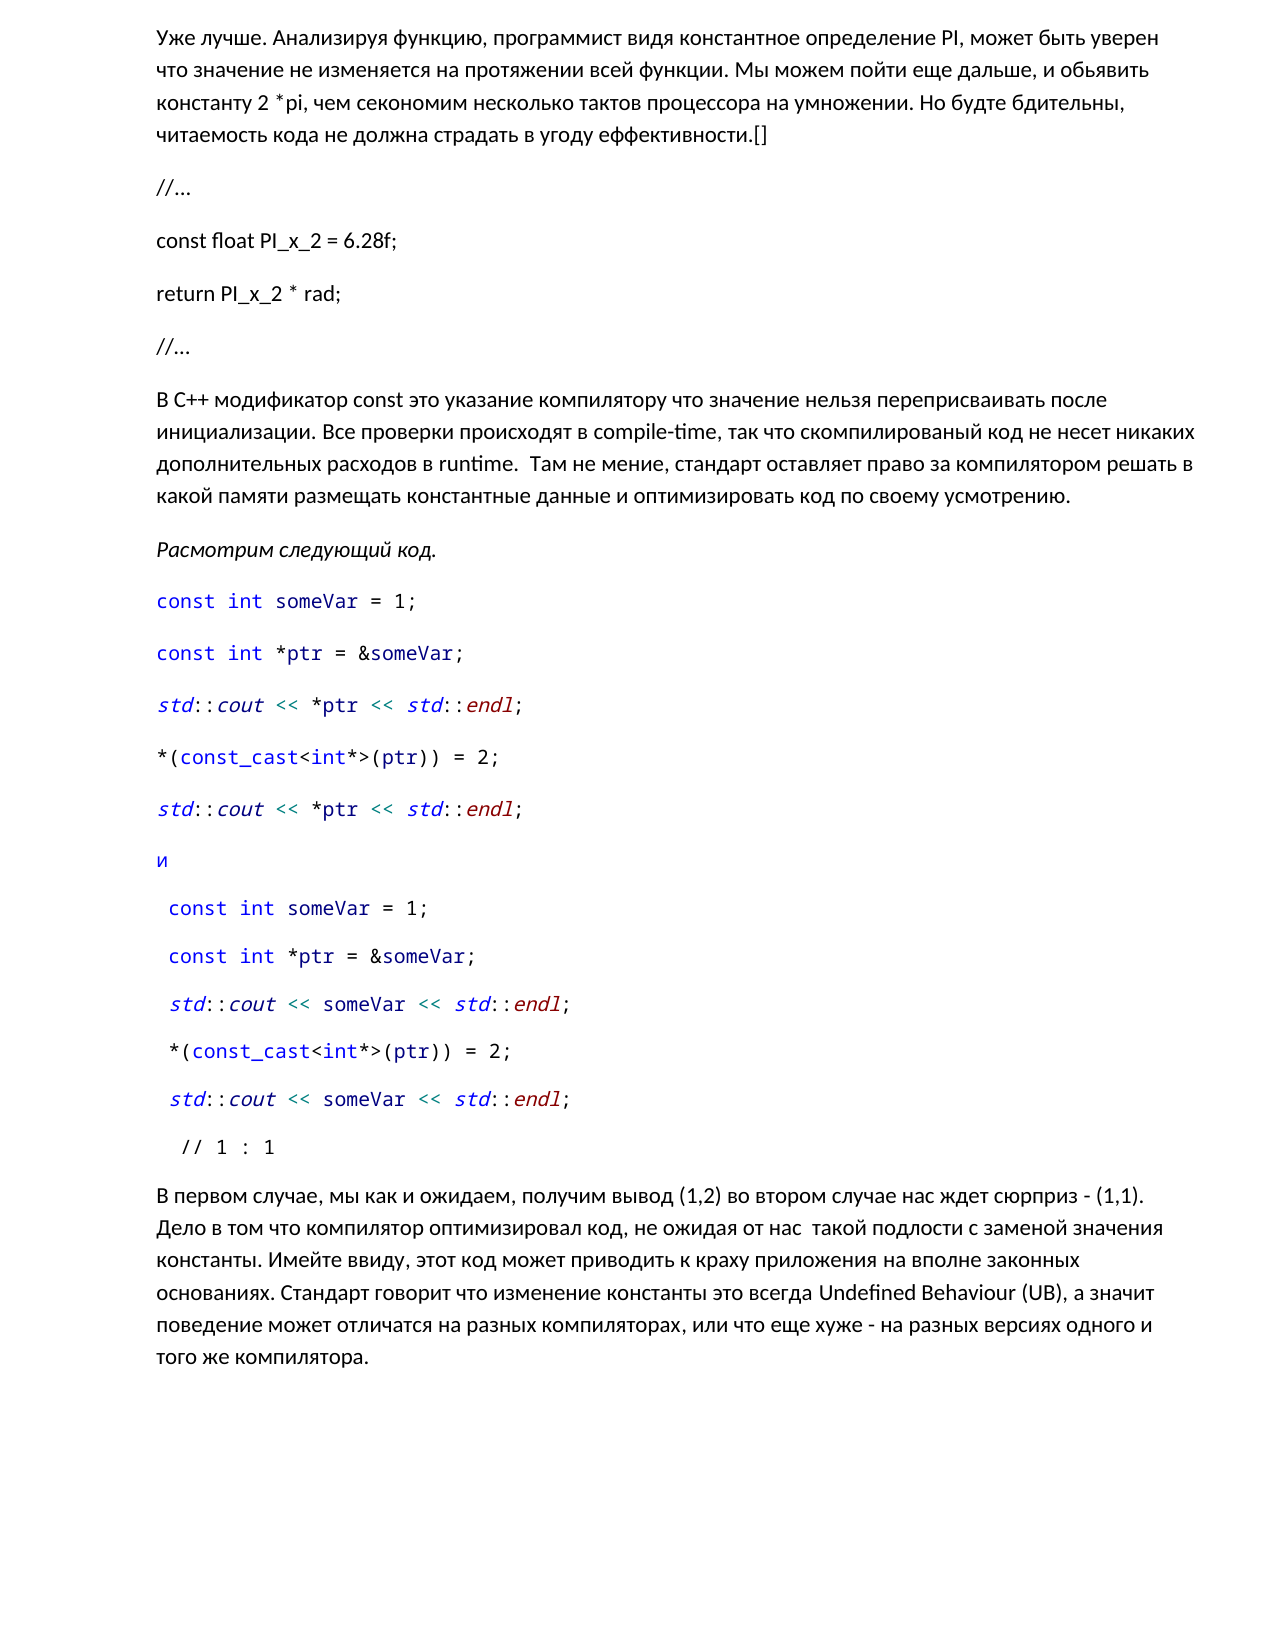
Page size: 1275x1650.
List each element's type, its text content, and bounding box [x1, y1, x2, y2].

text std::cout << *ptr << std::endl; [156, 691, 1195, 718]
text *(const_cast<int*>(ptr)) = 2; [156, 743, 1195, 770]
text return PI_x_2 * rad; [156, 279, 1195, 307]
text Уже лучше. Анализируя функцию, программист видя константное определение PI, может быть уверен что значение не изменяется на протяжении всей функции. Мы можем пойти еще дальше, и обьявить константу 2 *pi, чем секономим несколько тактов процессора на умножении. Но будте бдительны, читаемость кода не должна страдать в угоду еффективности.[] [156, 23, 1195, 148]
text const int someVar = 1; [156, 894, 1195, 921]
text Расмотрим следующий код. [156, 535, 1195, 563]
text В С++ модификатор const это указание компилятору что значение нельзя переприсваивать после инициализации. Все проверки происходят в compile-time, так что скомпилированый код не несет никаких дополнительных расходов в runtime. Там не мение, стандарт оставляет право за компилятором решать в какой памяти размещать константные данные и оптимизировать код по своему усмотрению. [156, 385, 1195, 510]
text //... [156, 173, 1195, 201]
text *(const_cast<int*>(ptr)) = 2; [156, 1038, 1195, 1065]
text // 1 : 1 [156, 1133, 1195, 1160]
text std::cout << *ptr << std::endl; [156, 795, 1195, 822]
text и [156, 847, 1195, 873]
text //… [156, 332, 1195, 360]
text const float PI_x_2 = 6.28f; [156, 226, 1195, 254]
text const int *ptr = &someVar; [156, 942, 1195, 969]
text std::cout << someVar << std::endl; [156, 1086, 1195, 1113]
text const int someVar = 1; [156, 588, 1195, 615]
text В первом случае, мы как и ожидаем, получим вывод (1,2) во втором случае нас ждет сюрприз - (1,1). Дело в том что компилятор оптимизировал код, не ожидая от нас такой подлости с заменой значения константы. Имейте ввиду, этот код может приводить к краху приложения на вполне законных основаниях. Стандарт говорит что изменение константы это всегда Undefined Behaviour (UB), а значит поведение может отличатся на разных компиляторах, или что еще хуже - на разных версиях одного и того же компилятора. [156, 1181, 1195, 1370]
text std::cout << someVar << std::endl; [156, 990, 1195, 1017]
text const int *ptr = &someVar; [156, 639, 1195, 666]
